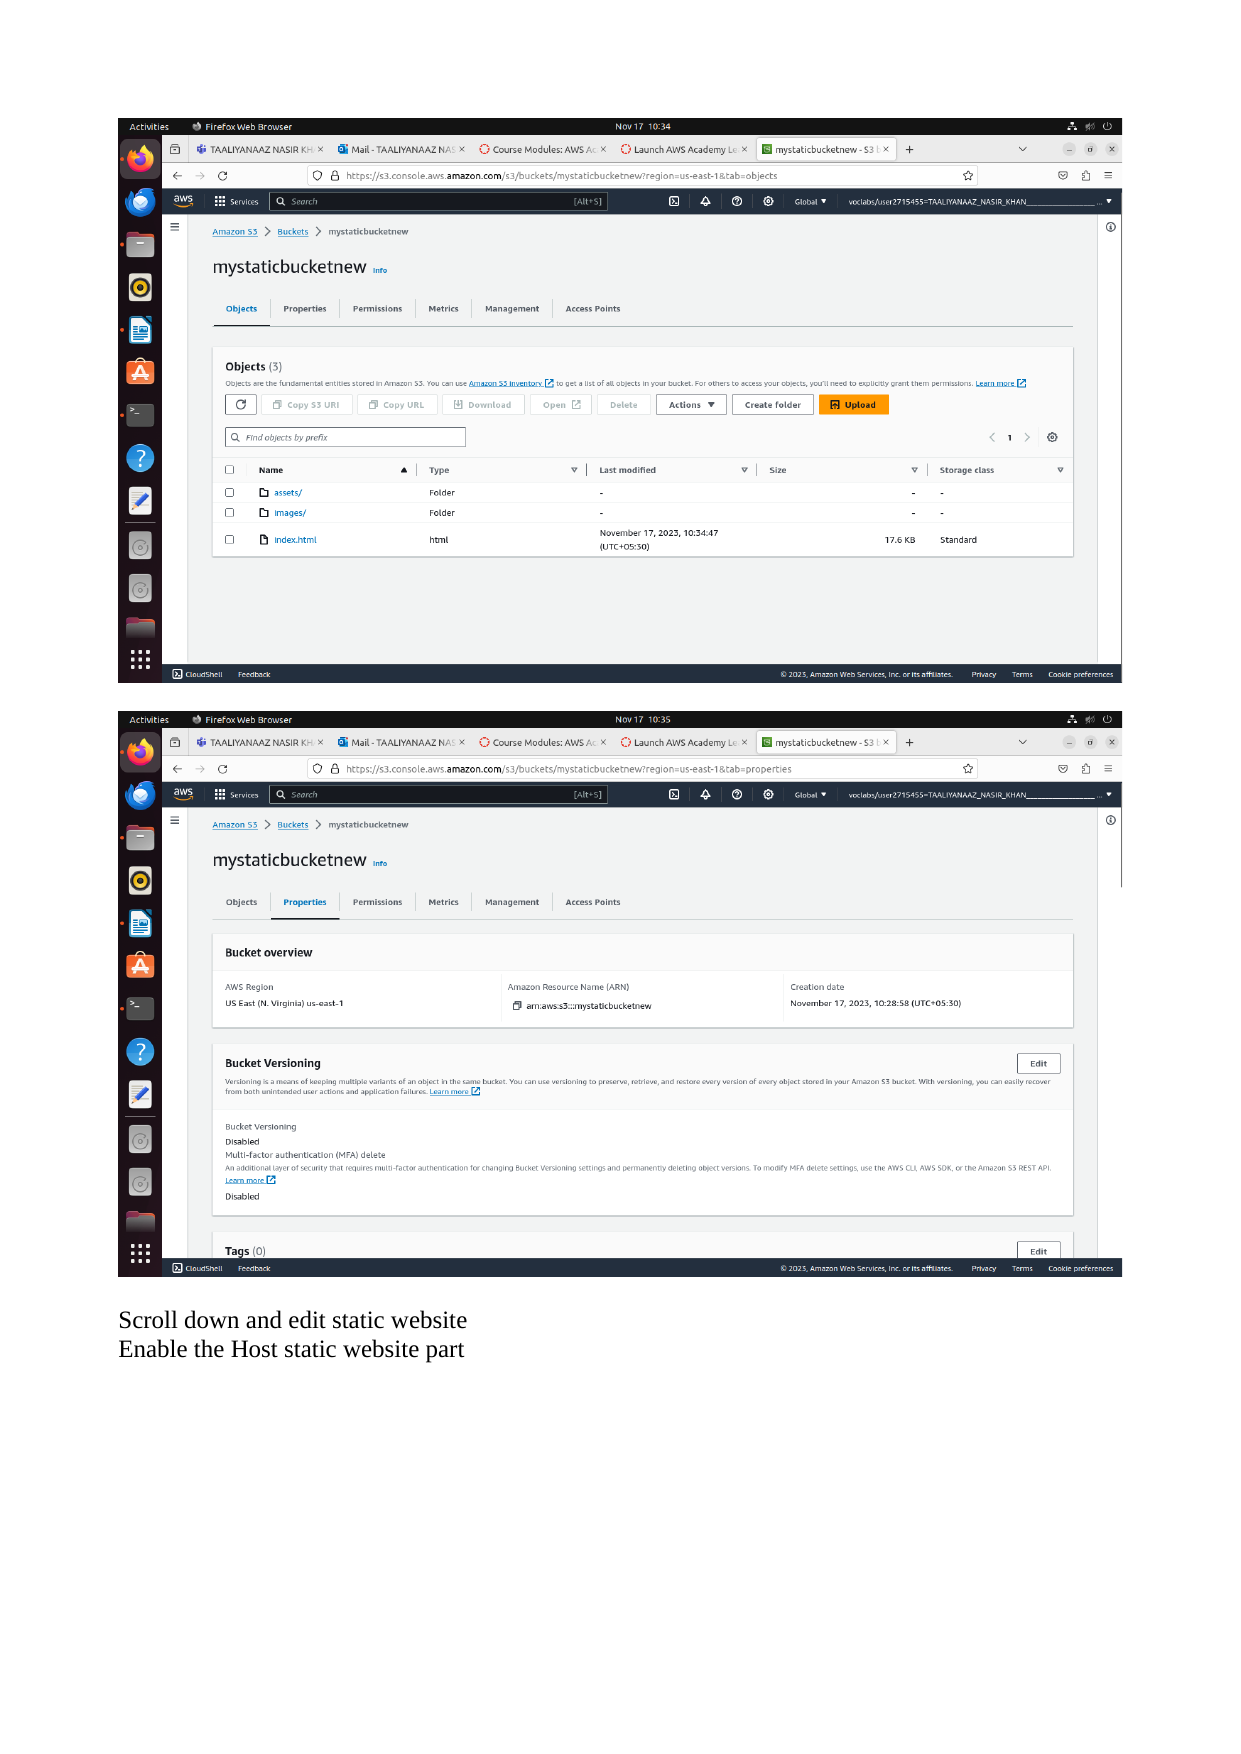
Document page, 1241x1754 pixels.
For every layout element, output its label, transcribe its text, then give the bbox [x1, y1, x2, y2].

text Scroll down and edit static website [118, 1305, 1122, 1334]
picture [118, 118, 1123, 683]
text Enable the Host static website part [118, 1334, 1122, 1362]
picture [118, 711, 1123, 1277]
